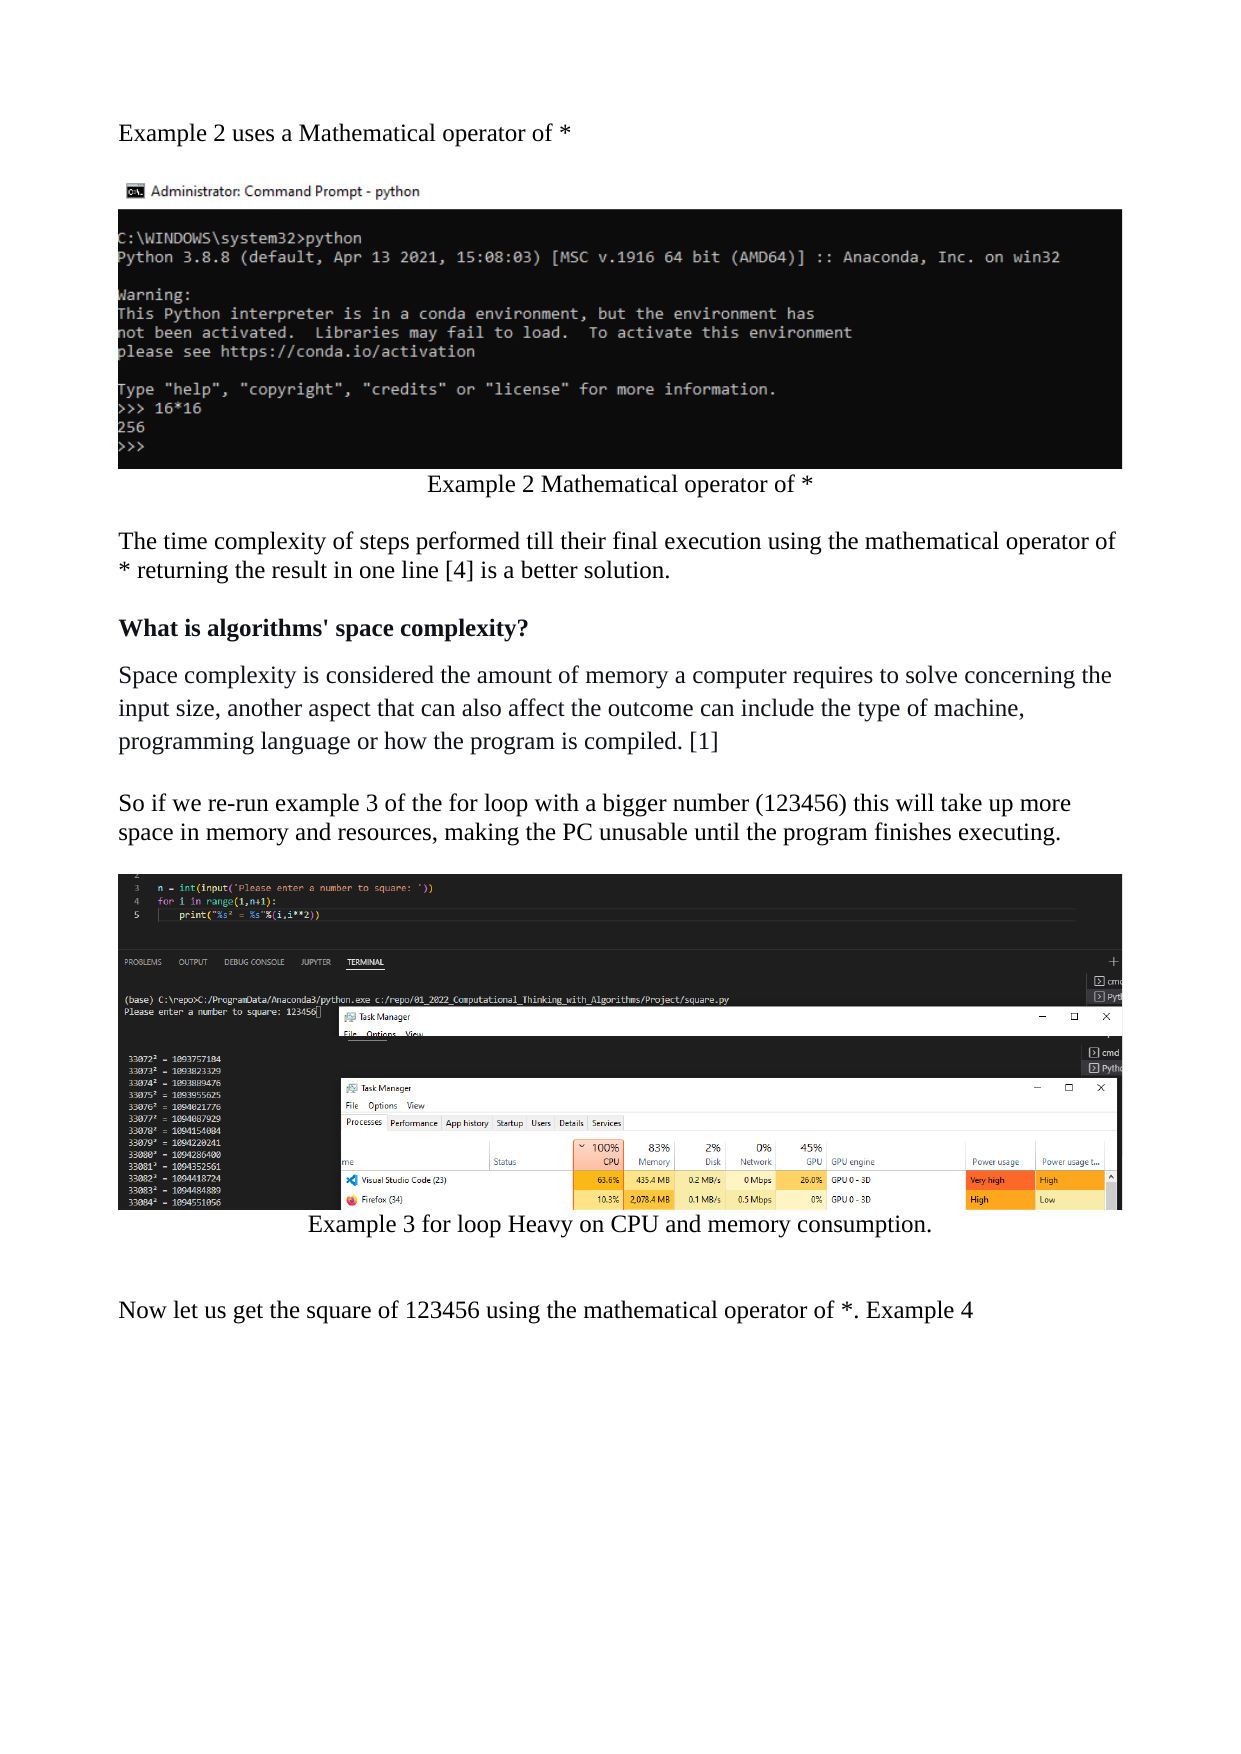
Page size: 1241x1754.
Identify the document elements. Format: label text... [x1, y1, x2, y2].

picture [118, 175, 1123, 469]
text Now let us get the square of 123456 using the mathematical operator of *. Example 4 [118, 1295, 1122, 1324]
text So if we re-run example 3 of the for loop with a bigger number (123456) this will take up more space in memory and resources, making the PC unusable until the program finishes executing. [118, 788, 1122, 846]
picture [118, 874, 1123, 1210]
text Space complexity is considered the amount of memory a computer requires to solve concerning the input size, another aspect that can also affect the outcome can include the type of machine, programming language or how the program is compiled. [1] [118, 660, 1122, 755]
text Example 2 Mathematical operator of * [118, 469, 1122, 498]
text The time complexity of steps performed till their final execution using the mathematical operator of * returning the result in one line [4] is a better solution. [118, 526, 1122, 584]
text Example 3 for loop Heavy on CPU and memory consumption. [118, 1210, 1122, 1238]
text Example 2 uses a Mathematical operator of * [118, 118, 1122, 147]
text What is algorithms' space complexity? [118, 613, 1122, 641]
